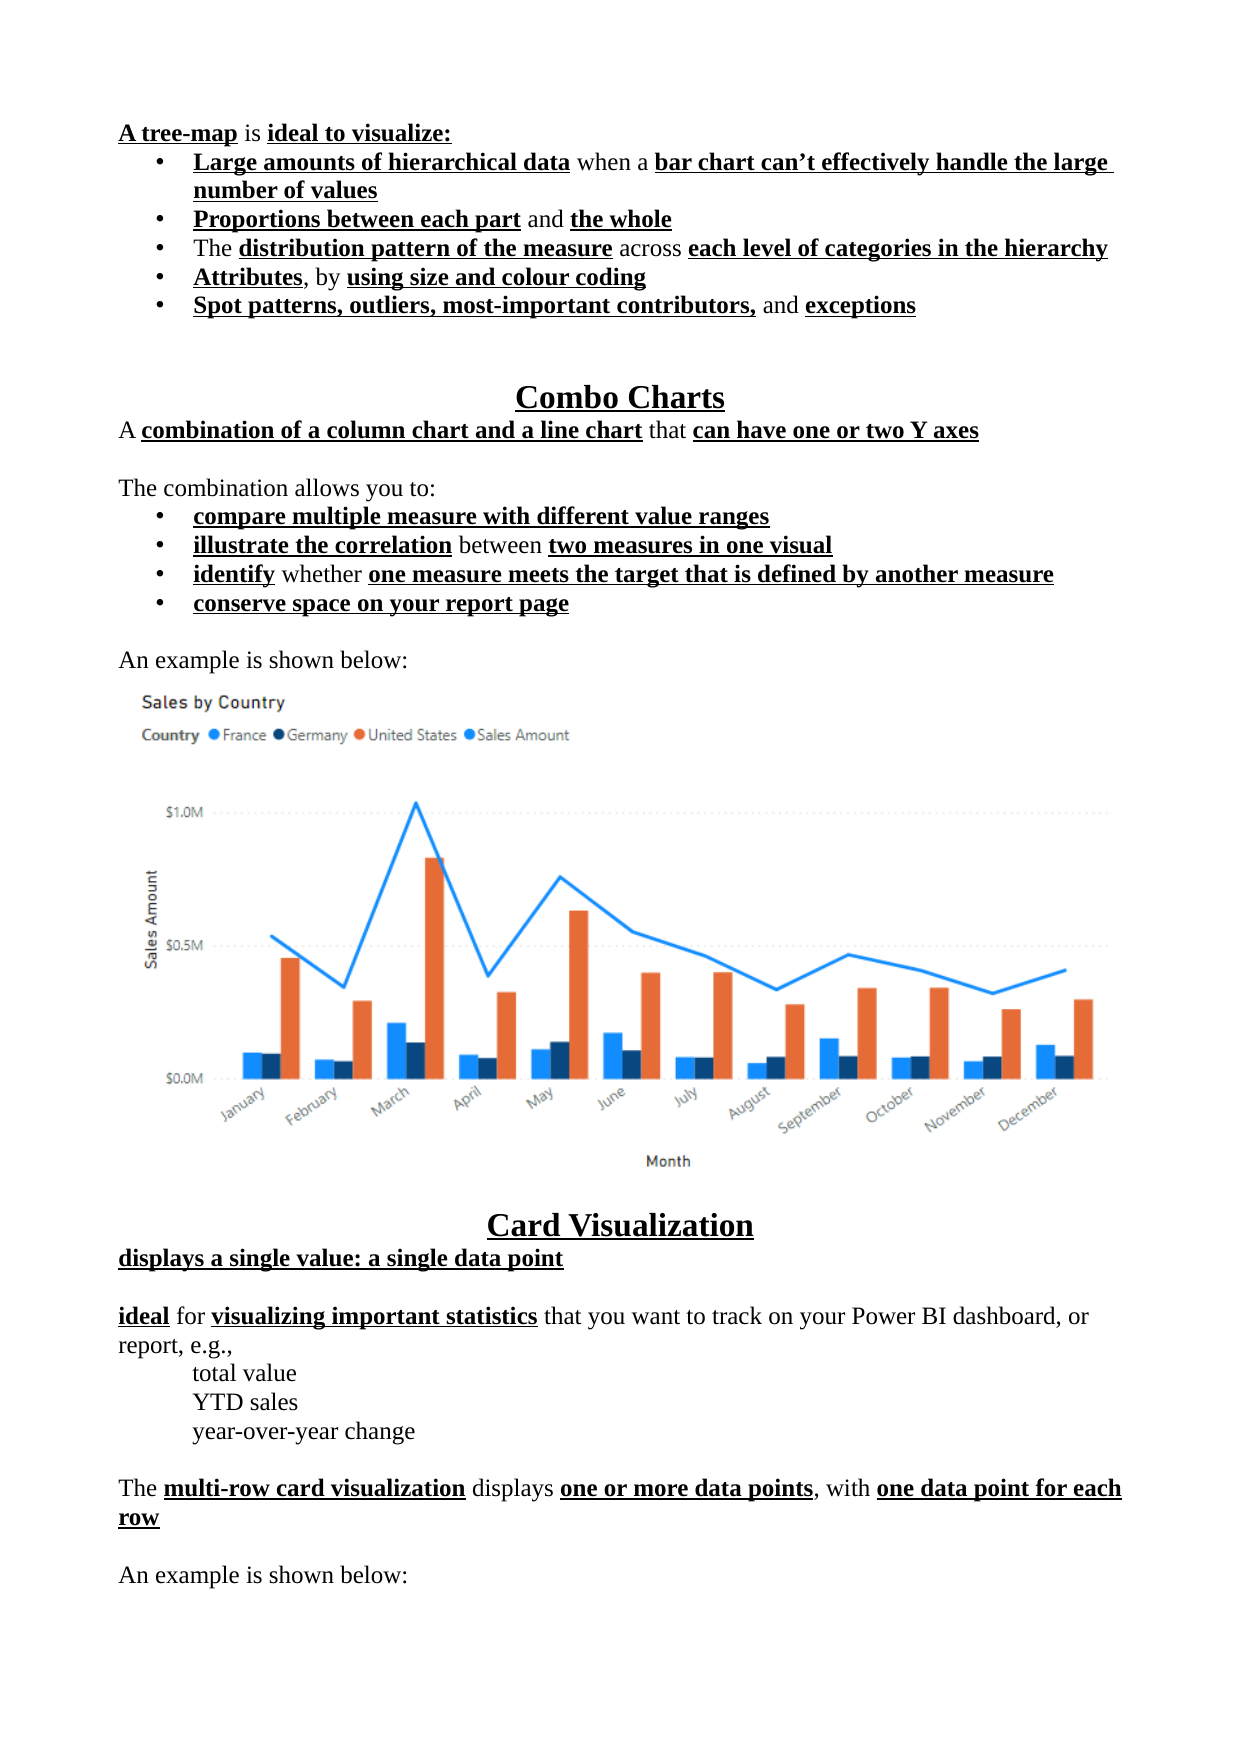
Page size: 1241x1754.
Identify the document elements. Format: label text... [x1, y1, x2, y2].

list identify whether one measure meets the target that is defined by another measure [156, 559, 1122, 588]
list The distribution pattern of the measure across each level of categories in the hierarchy [156, 233, 1122, 262]
text Combo Charts [118, 377, 1122, 415]
list Spot patterns, outliers, most-important contributors, and exceptions [156, 291, 1122, 319]
text displays a single value: a single data point [118, 1243, 1122, 1272]
text YTD sales [118, 1387, 1122, 1416]
text year-over-year change [118, 1416, 1122, 1445]
list illustrate the correlation between two measures in one visual [156, 530, 1122, 559]
text The multi-row card visualization displays one or more data points, with one data point for each row [118, 1473, 1122, 1531]
text A tree-map is ideal to visualize: [118, 118, 1122, 147]
text A combination of a column chart and a line chart that can have one or two Y axes [118, 415, 1122, 444]
picture [132, 688, 1108, 1177]
text Card Visualization [118, 1205, 1122, 1243]
text An example is shown below: [118, 1560, 1122, 1588]
list Attributes, by using size and colour coding [156, 262, 1122, 291]
list Large amounts of hierarchical data when a bar chart can’t effectively handle the large number of values [156, 147, 1122, 204]
text The combination allows you to: [118, 473, 1122, 501]
text An example is shown below: [118, 645, 1122, 674]
text total value [118, 1358, 1122, 1387]
text ideal for visualizing important statistics that you want to track on your Power BI dashboard, or report, e.g., [118, 1301, 1122, 1358]
list Proportions between each part and the whole [156, 204, 1122, 233]
list conserve space on your report page [156, 588, 1122, 616]
list compare multiple measure with different value ranges [156, 501, 1122, 530]
